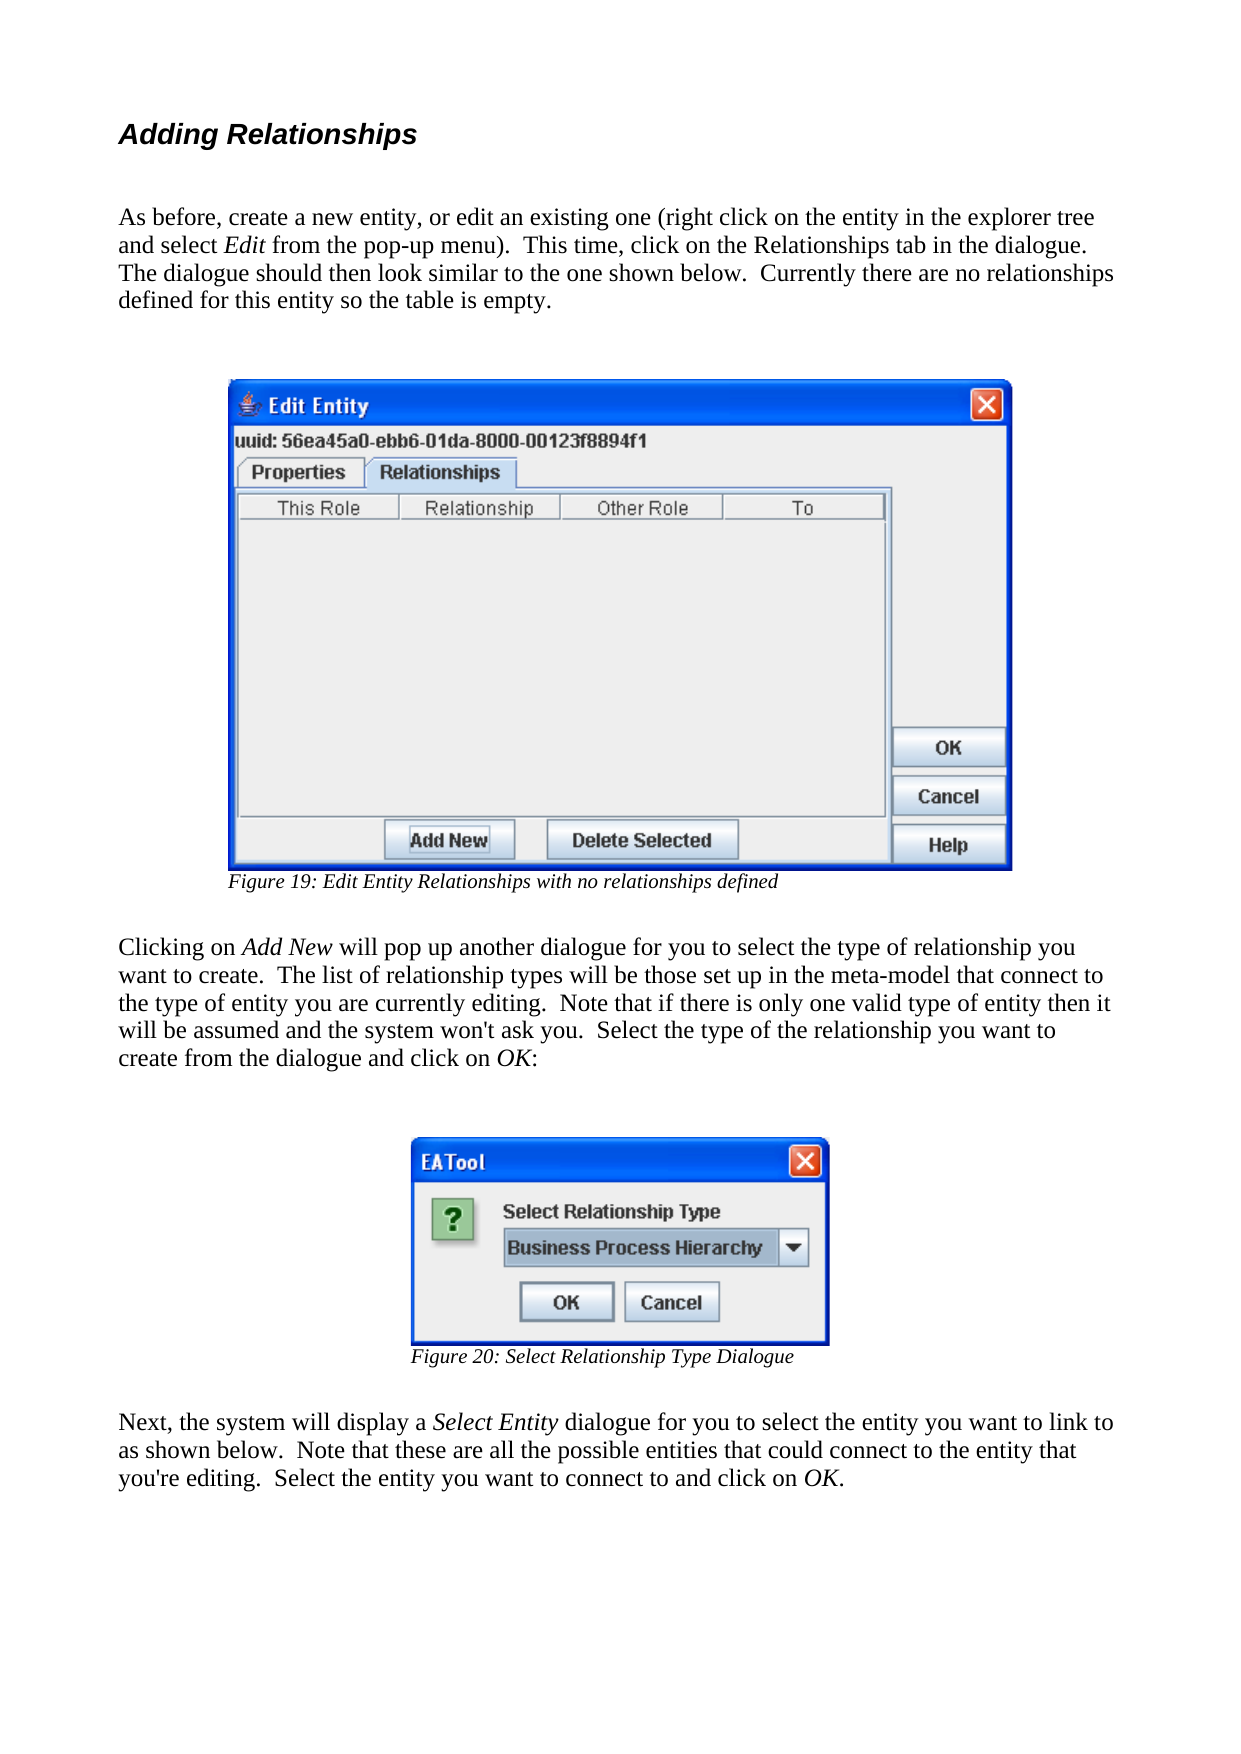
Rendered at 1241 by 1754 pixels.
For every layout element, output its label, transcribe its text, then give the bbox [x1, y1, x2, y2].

picture [228, 379, 1013, 871]
text Clicking on Add New will pop up another dialogue for you to select the type of relationship you want to create. The list of relationship types will be those set up in the meta-model that connect to the type of entity you are currently editing. Note that if there is only one valid type of entity then it will be assumed and the system won't ask you. Select the type of the relationship you want to create from the dialogue and click on OK: [118, 933, 1122, 1072]
subtitle Adding Relationships [118, 118, 1122, 151]
text As before, create a new entity, or edit an existing one (right click on the entity in the explorer tree and select Edit from the pop-up menu). This time, click on the Relationships tab in the dialogue. The dialogue should then look similar to the one shown below. Currently there are no relationships defined for this entity so the table is empty. [118, 203, 1122, 314]
text Next, the system will display a Select Entity dialogue for you to select the entity you want to link to as shown below. Note that these are all the possible entities that could connect to the entity that you're editing. Select the entity you want to connect to and click on OK. [118, 1408, 1122, 1492]
text Figure 20: Select Relationship Type Dialogue [411, 1346, 829, 1368]
text Figure 19: Edit Entity Relationships with no relationships defined [228, 871, 1012, 893]
picture [410, 1137, 830, 1346]
